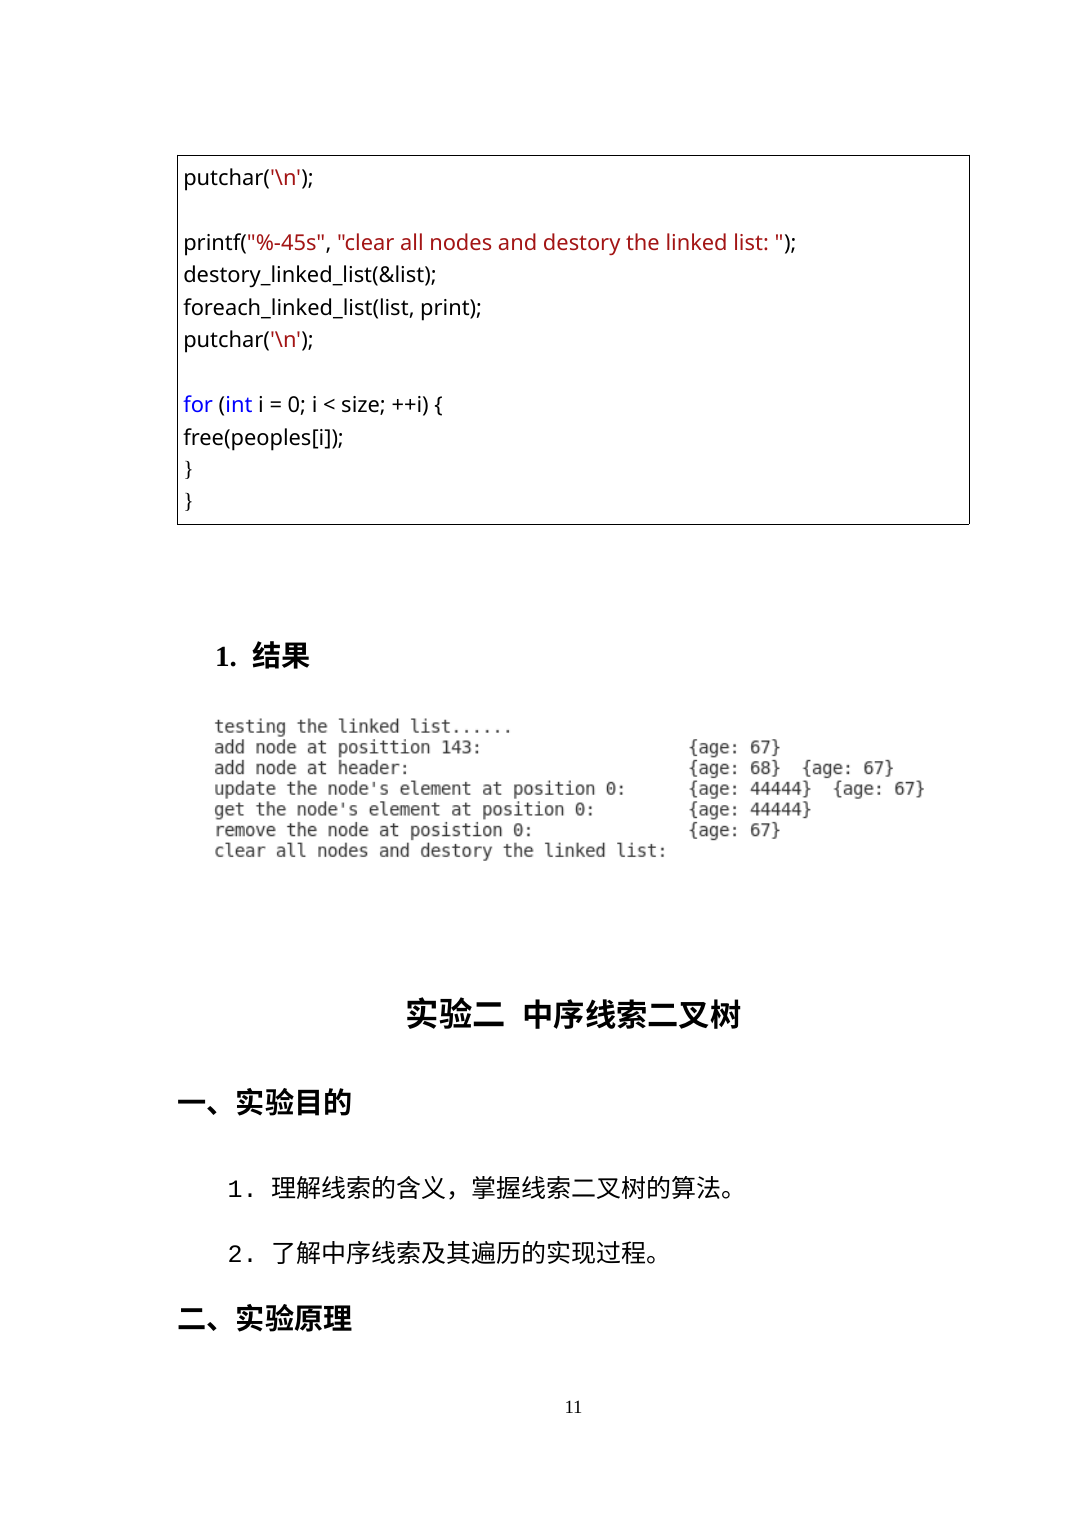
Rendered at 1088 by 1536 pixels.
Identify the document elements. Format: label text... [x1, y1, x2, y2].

text 一、实验目的 [177, 1068, 969, 1133]
picture [196, 707, 951, 870]
text 二、实验原理 [177, 1284, 969, 1349]
list 理解线索的含义，掌握线索二叉树的算法。 [227, 1154, 969, 1219]
text 实验二 中序线索二叉树 [177, 979, 969, 1044]
list 结果 [215, 621, 969, 686]
list 了解中序线索及其遍历的实现过程。 [227, 1219, 969, 1284]
table_header putchar('\n'); printf("%-45s", "clear all nodes and destory the linked list: "); destory_linked_list(&list); foreach_linked_list(list, print); putchar('\n'); for (int i = 0; i < size; ++i) { free(peoples[i]); } } [178, 156, 969, 524]
